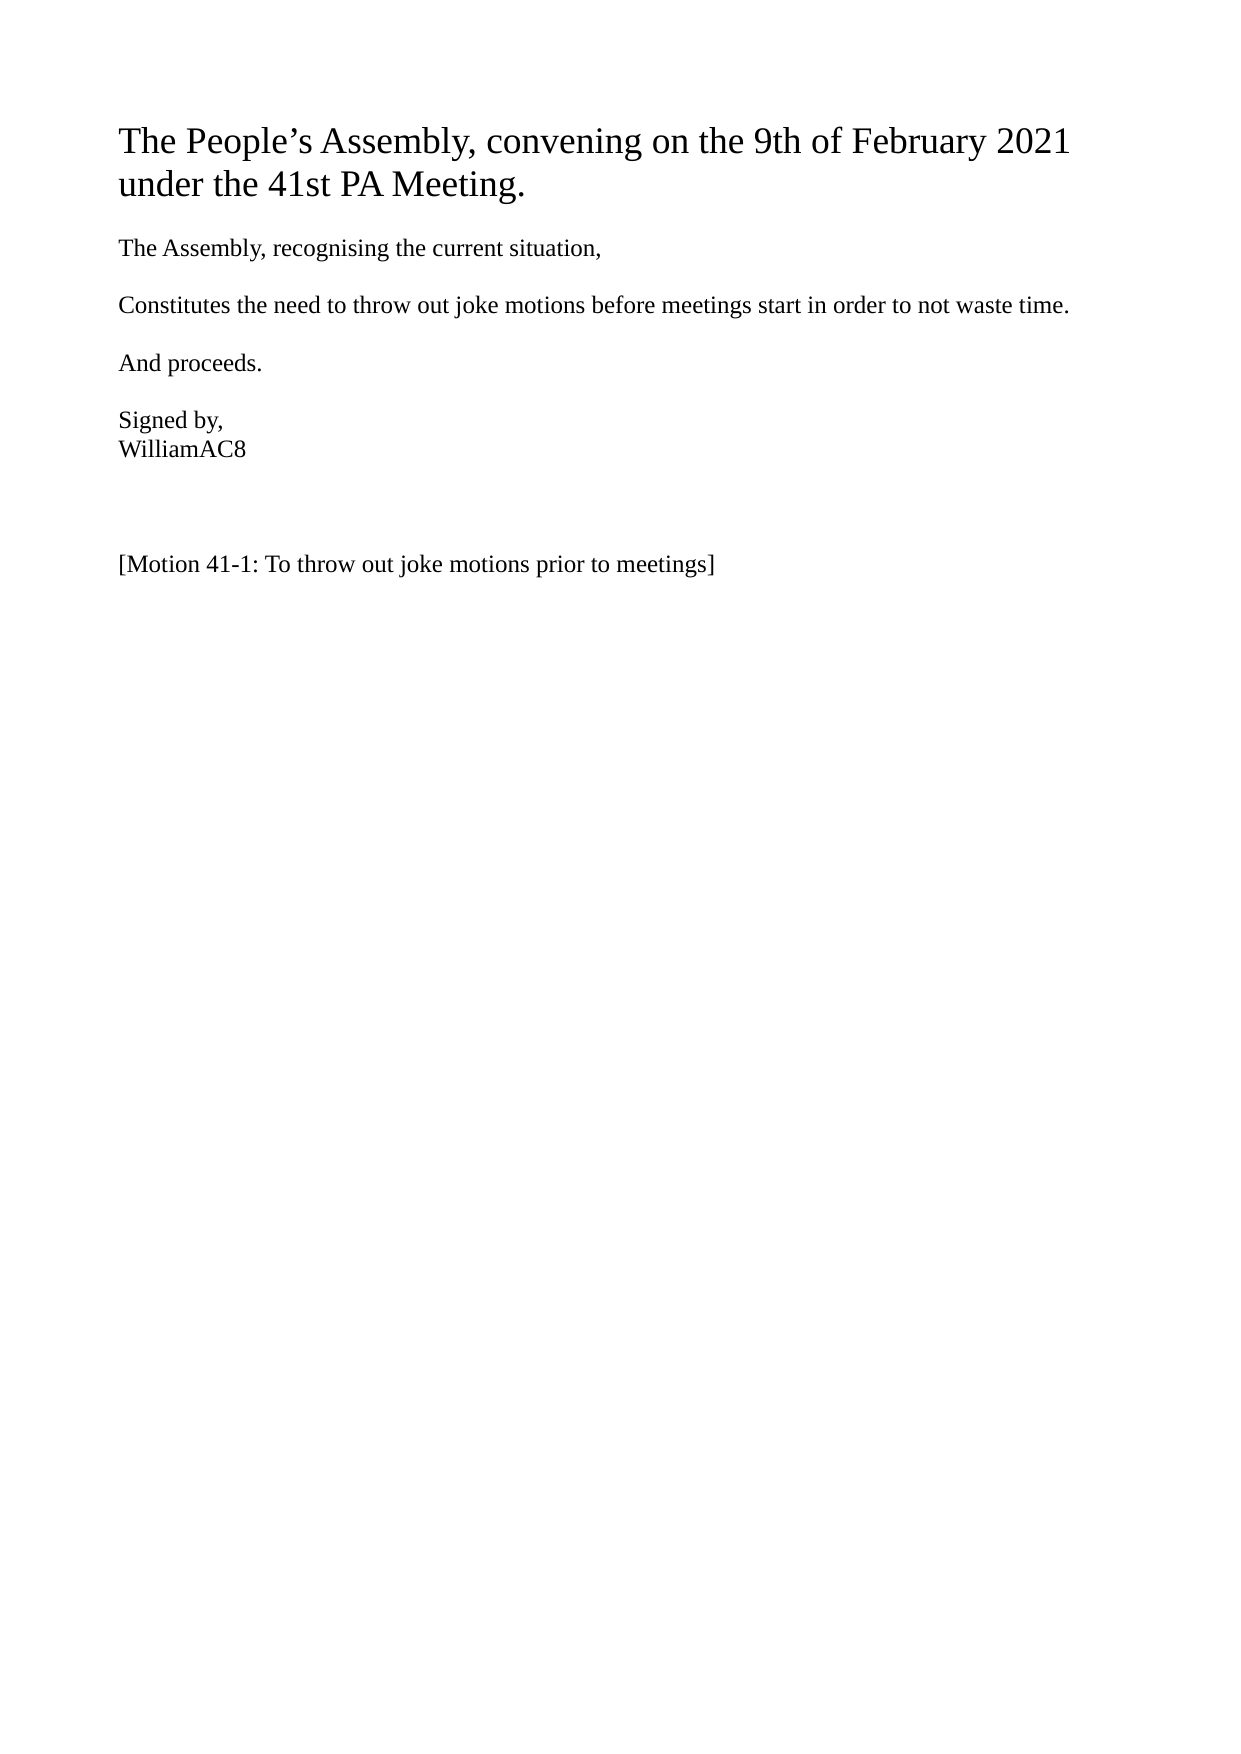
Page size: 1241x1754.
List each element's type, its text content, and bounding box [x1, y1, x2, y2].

text The People’s Assembly, convening on the 9th of February 2021 under the 41st PA Meeting. [118, 118, 1122, 204]
text [Motion 41-1: To throw out joke motions prior to meetings] [118, 549, 1122, 578]
text And proceeds. [118, 348, 1122, 377]
text Signed by, [118, 406, 1122, 434]
text Constitutes the need to throw out joke motions before meetings start in order to not waste time. [118, 291, 1122, 319]
text The Assembly, recognising the current situation, [118, 233, 1122, 262]
text WilliamAC8 [118, 434, 1122, 463]
